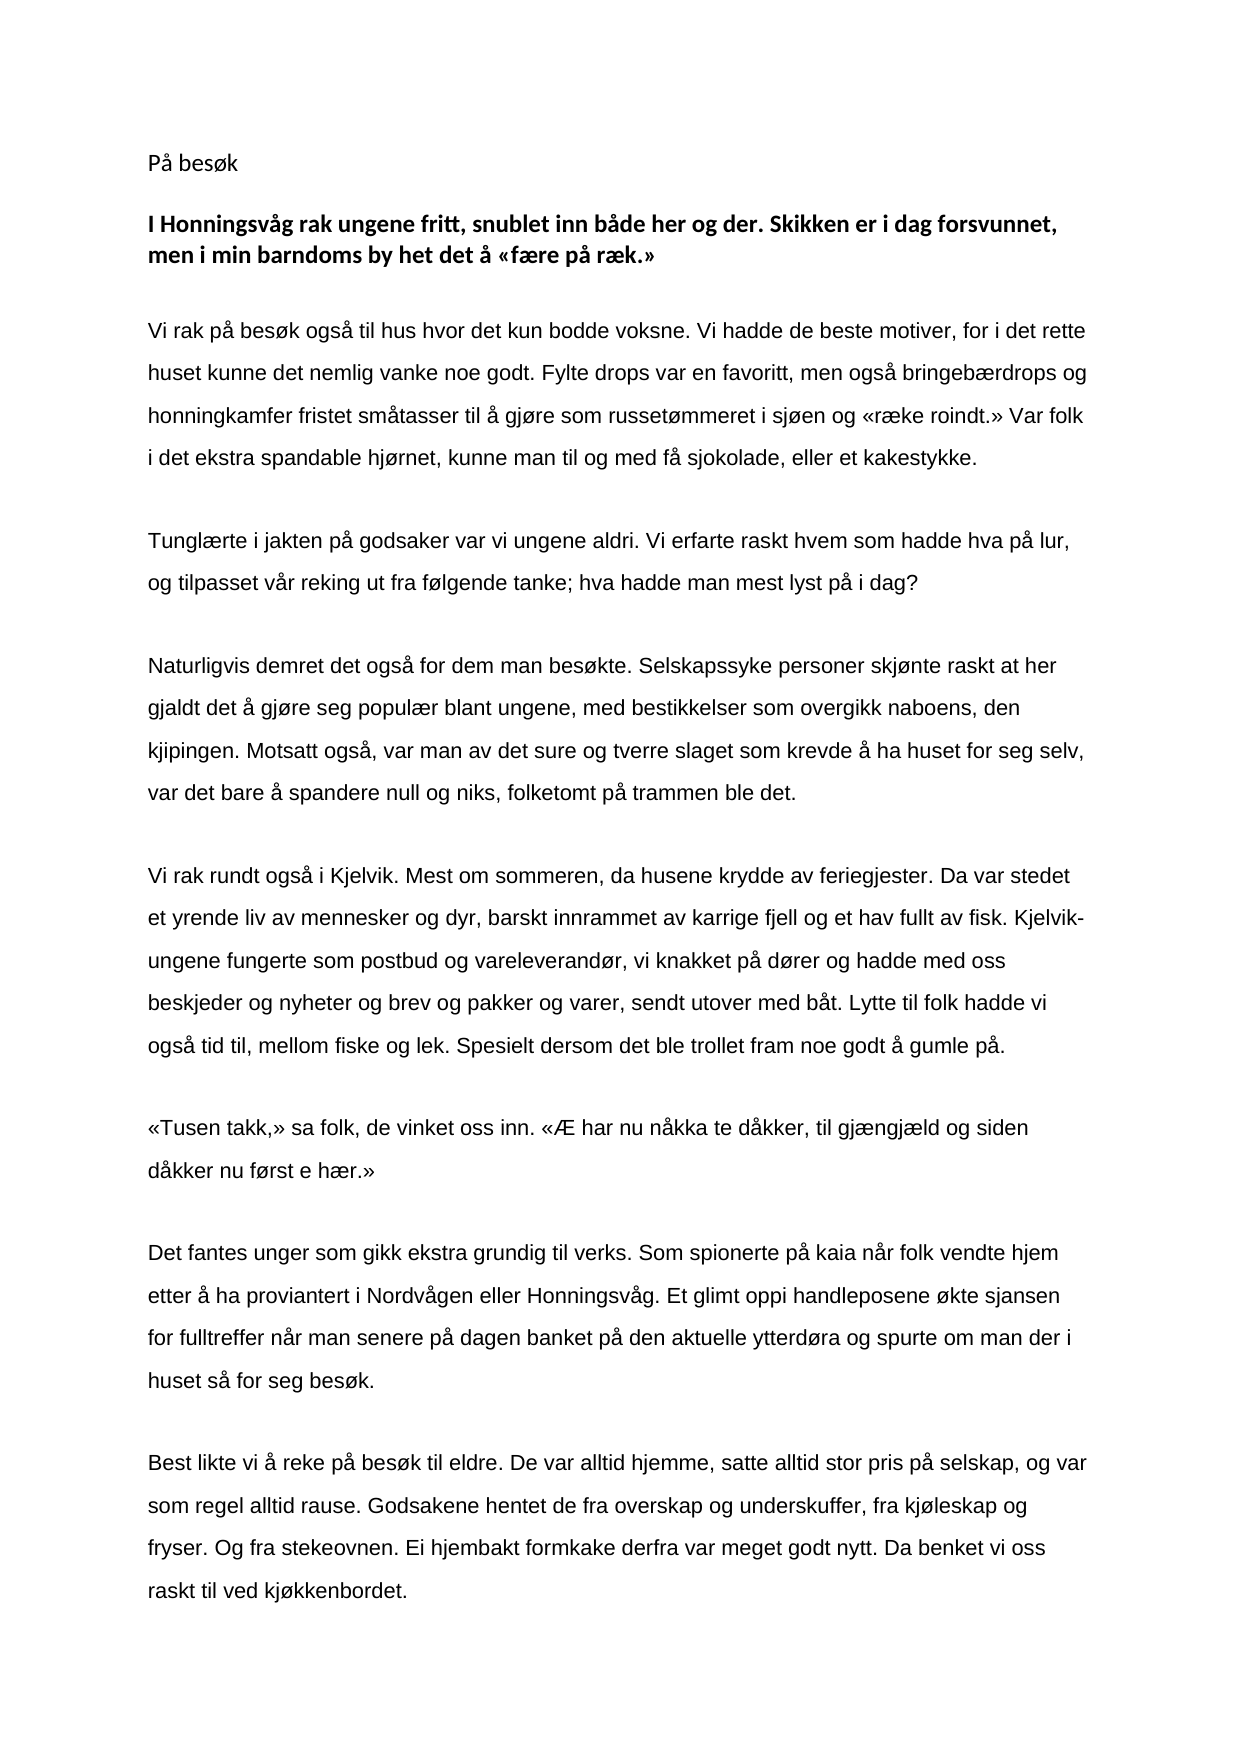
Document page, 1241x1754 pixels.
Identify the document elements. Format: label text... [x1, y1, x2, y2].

text Vi rak rundt også i Kjelvik. Mest om sommeren, da husene krydde av feriegjester. Da var stedet et yrende liv av mennesker og dyr, barskt innrammet av karrige fjell og et hav fullt av fisk. Kjelvik-ungene fungerte som postbud og vareleverandør, vi knakket på dører og hadde med oss beskjeder og nyheter og brev og pakker og varer, sendt utover med båt. Lytte til folk hadde vi også tid til, mellom fiske og lek. Spesielt dersom det ble trollet fram noe godt å gumle på. [148, 845, 1093, 1058]
text Det fantes unger som gikk ekstra grundig til verks. Som spionerte på kaia når folk vendte hjem etter å ha proviantert i Nordvågen eller Honningsvåg. Et glimt oppi handleposene økte sjansen for fulltreffer når man senere på dagen banket på den aktuelle ytterdøra og spurte om man der i huset så for seg besøk. [148, 1223, 1093, 1393]
text Tunglærte i jakten på godsaker var vi ungene aldri. Vi erfarte raskt hvem som hadde hva på lur, og tilpasset vår reking ut fra følgende tanke; hva hadde man mest lyst på i dag? [148, 510, 1093, 595]
text «Tusen takk,» sa folk, de vinket oss inn. «Æ har nu nåkka te dåkker, til gjængjæld og siden dåkker nu først e hær.» [148, 1098, 1093, 1183]
text Vi rak på besøk også til hus hvor det kun bodde voksne. Vi hadde de beste motiver, for i det rette huset kunne det nemlig vanke noe godt. Fylte drops var en favoritt, men også bringebærdrops og honningkamfer fristet småtasser til å gjøre som russetømmeret i sjøen og «ræke roindt.» Var folk i det ekstra spandable hjørnet, kunne man til og med få sjokolade, eller et kakestykke. [148, 300, 1093, 470]
text Naturligvis demret det også for dem man besøkte. Selskapssyke personer skjønte raskt at her gjaldt det å gjøre seg populær blant ungene, med bestikkelser som overgikk naboens, den kjipingen. Motsatt også, var man av det sure og tverre slaget som krevde å ha huset for seg selv, var det bare å spandere null og niks, folketomt på trammen ble det. [148, 635, 1093, 805]
text Best likte vi å reke på besøk til eldre. De var alltid hjemme, satte alltid stor pris på selskap, og var som regel alltid rause. Godsakene hentet de fra overskap og underskuffer, fra kjøleskap og fryser. Og fra stekeovnen. Ei hjembakt formkake derfra var meget godt nytt. Da benket vi oss raskt til ved kjøkkenbordet. [148, 1433, 1093, 1603]
text I Honningsvåg rak ungene fritt, snublet inn både her og der. Skikken er i dag forsvunnet, men i min barndoms by het det å «fære på ræk.» [148, 209, 1093, 270]
text På besøk [148, 148, 1093, 178]
